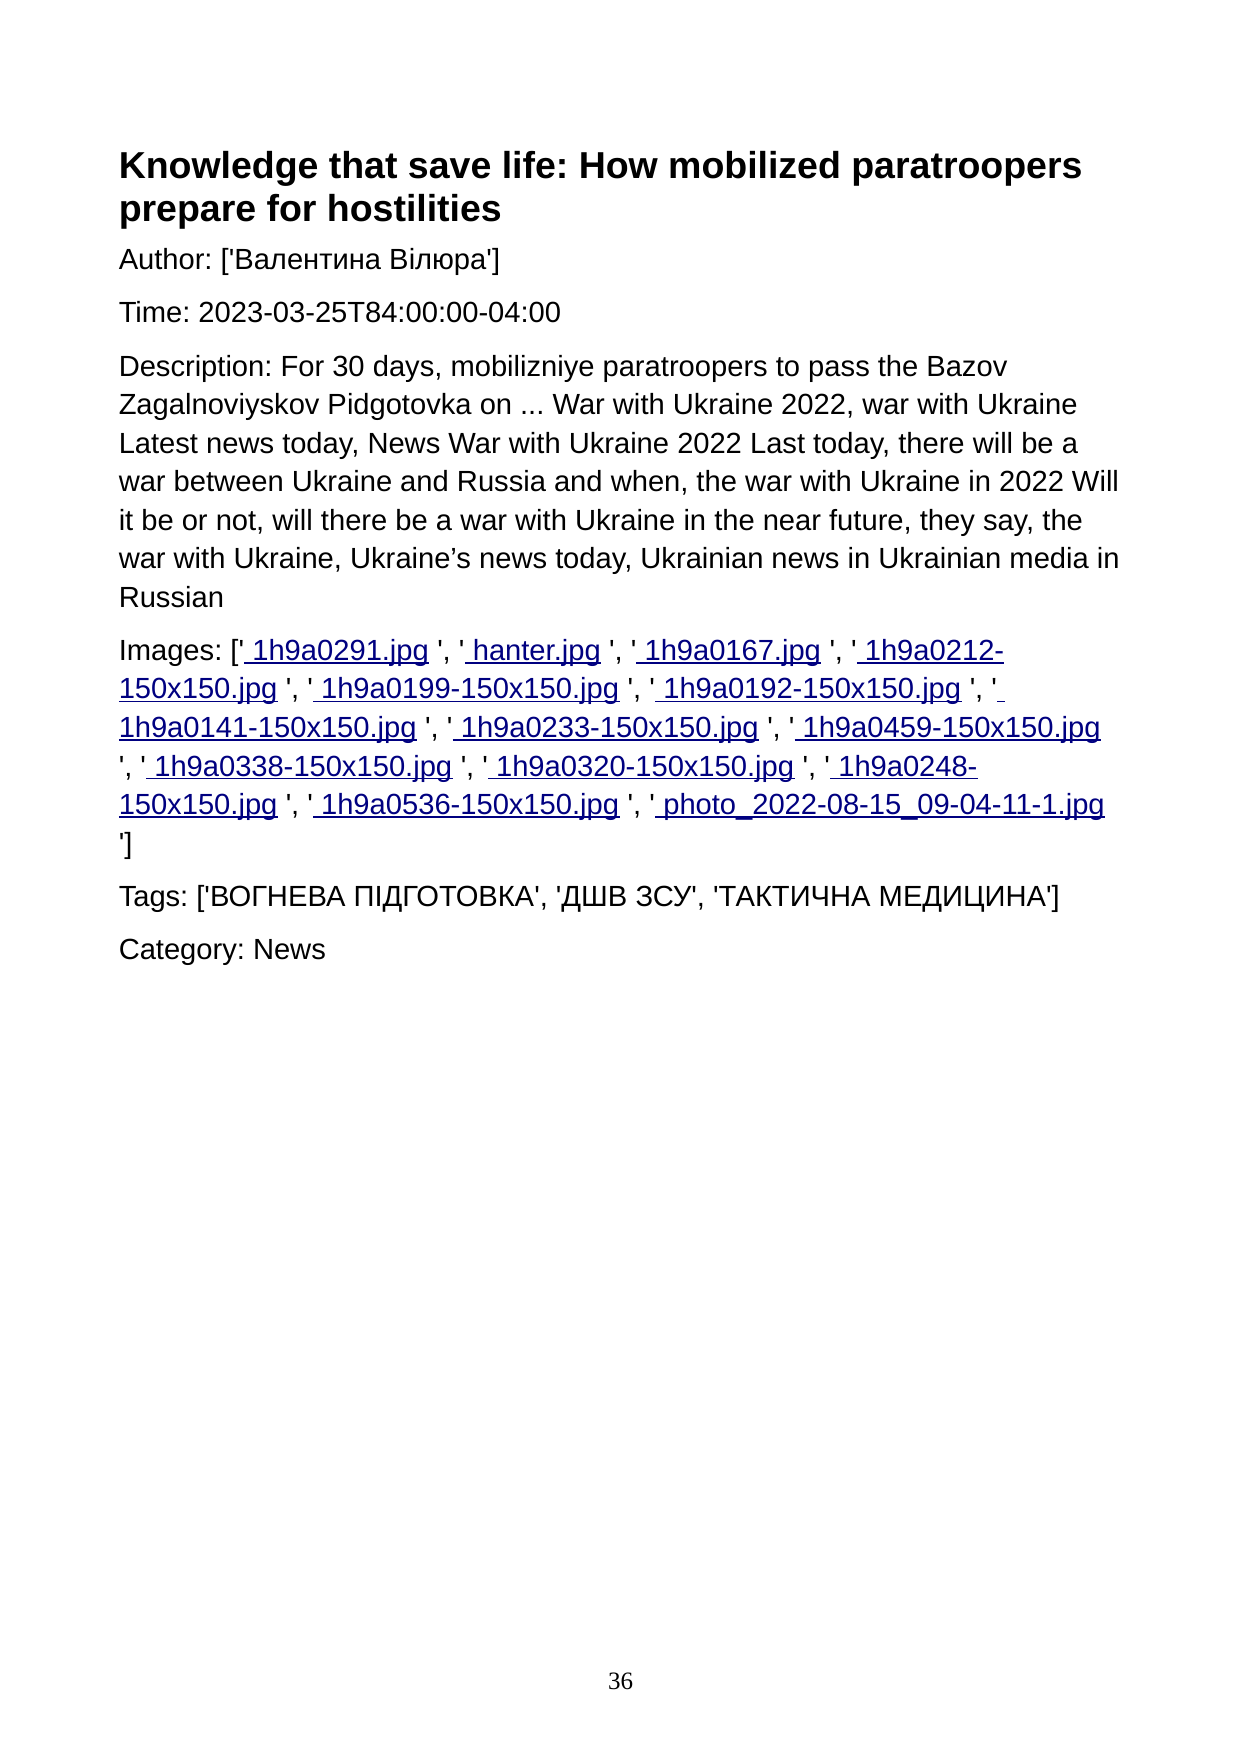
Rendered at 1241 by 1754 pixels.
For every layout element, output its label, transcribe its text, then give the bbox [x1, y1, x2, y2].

text Time: 2023-03-25T84:00:00-04:00 [118, 295, 1122, 329]
text Category: News [118, 932, 1122, 965]
text Images: [' 1h9a0291.jpg ', ' hanter.jpg ', ' 1h9a0167.jpg ', ' 1h9a0212-150x150.jpg ', ' 1h9a0199-150x150.jpg ', ' 1h9a0192-150x150.jpg ', ' 1h9a0141-150x150.jpg ', ' 1h9a0233-150x150.jpg ', ' 1h9a0459-150x150.jpg ', ' 1h9a0338-150x150.jpg ', ' 1h9a0320-150x150.jpg ', ' 1h9a0248-150x150.jpg ', ' 1h9a0536-150x150.jpg ', ' photo_2022-08-15_09-04-11-1.jpg '] [118, 633, 1122, 859]
text Description: For 30 days, mobilizniye paratroopers to pass the Bazov Zagalnoviyskov Pіdgotovka on ... War with Ukraine 2022, war with Ukraine Latest news today, News War with Ukraine 2022 Last today, there will be a war between Ukraine and Russia and when, the war with Ukraine in 2022 Will it be or not, will there be a war with Ukraine in the near future, they say, the war with Ukraine, Ukraine’s news today, Ukrainian news in Ukrainian media in Russian [118, 348, 1122, 613]
text Author: ['Валентина Вілюра'] [118, 242, 1122, 276]
text Tags: ['ВОГНЕВА ПІДГОТОВКА', 'ДШВ ЗСУ', 'ТАКТИЧНА МЕДИЦИНА'] [118, 879, 1122, 912]
subtitle Knowledge that save life: How mobilized paratroopers prepare for hostilities [118, 143, 1122, 230]
